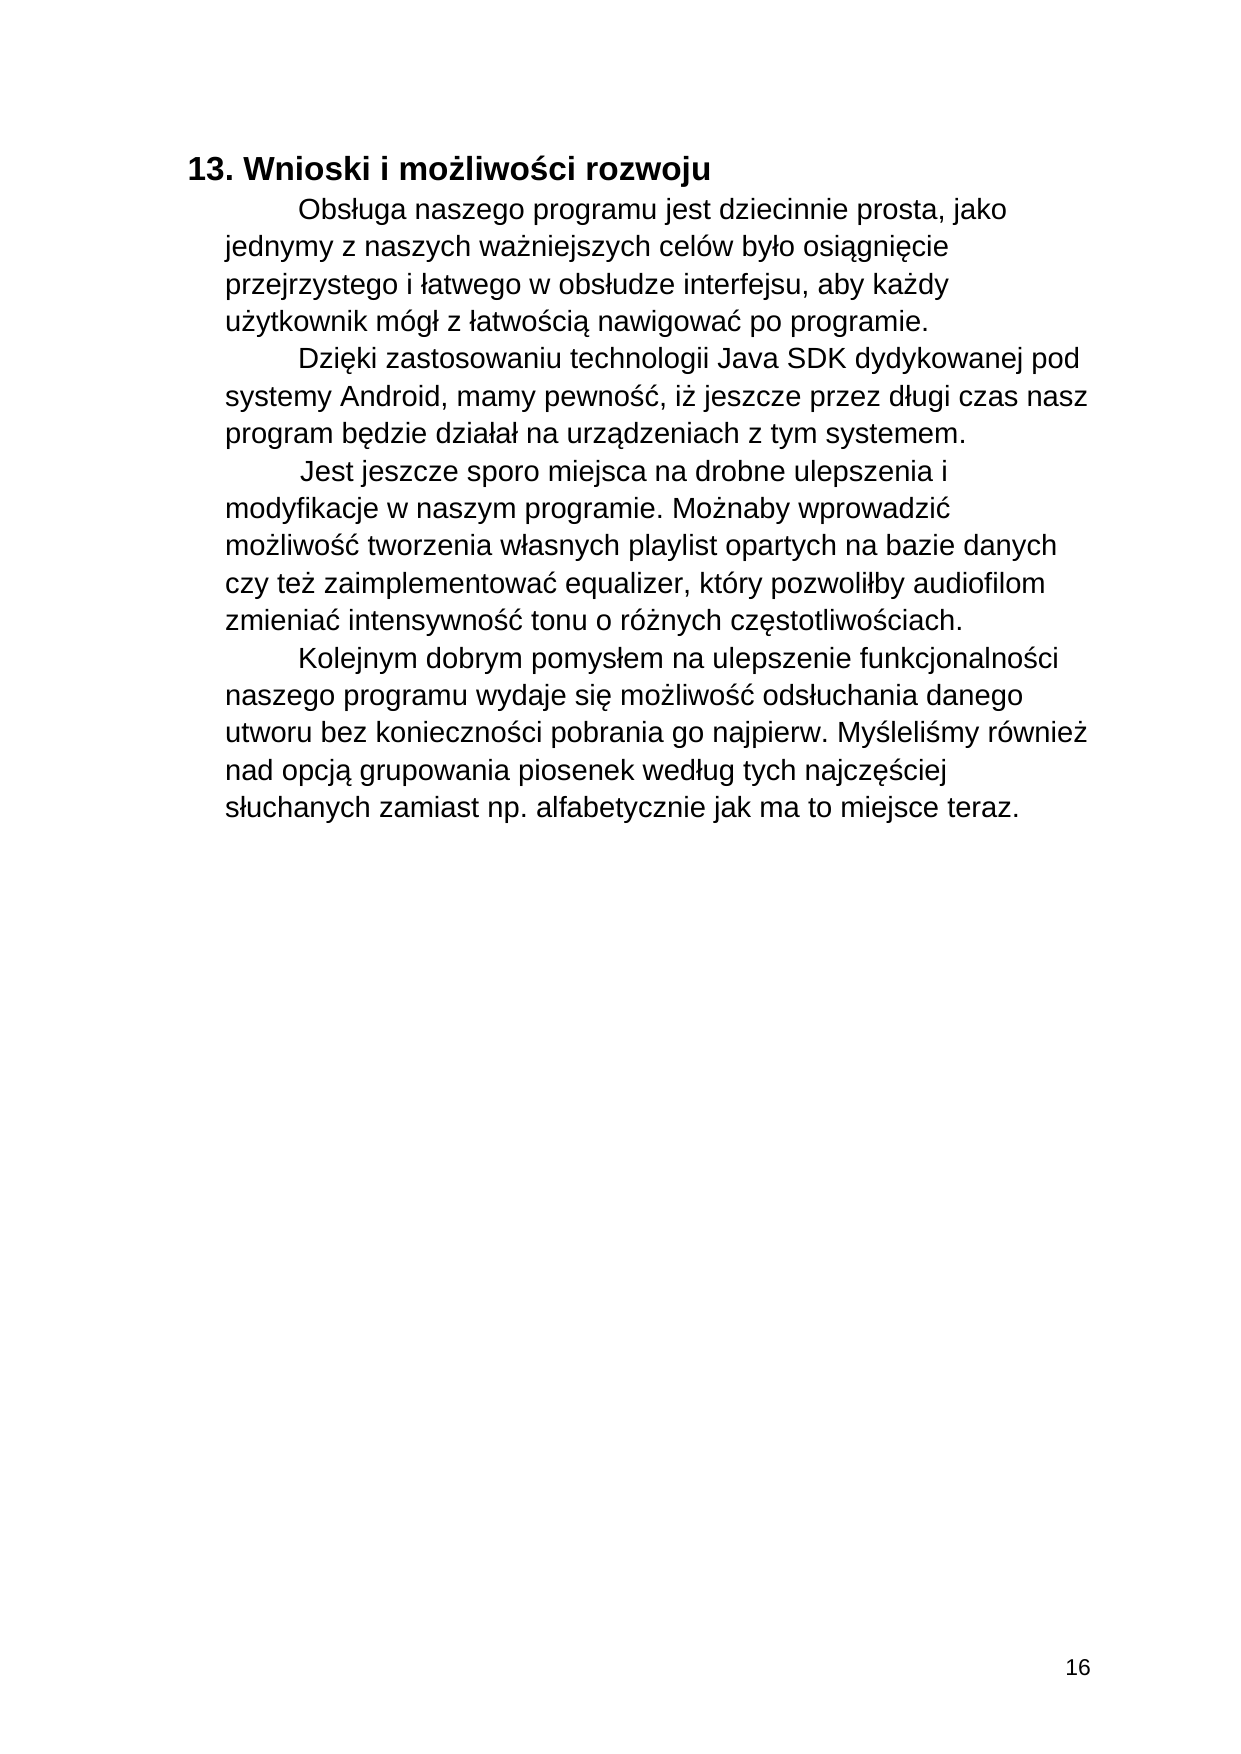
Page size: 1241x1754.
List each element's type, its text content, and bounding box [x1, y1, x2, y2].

text Dzięki zastosowaniu technologii Java SDK dydykowanej pod systemy Android, mamy pewność, iż jeszcze przez długi czas nasz program będzie działał na urządzeniach z tym systemem. [225, 342, 1091, 450]
text Kolejnym dobrym pomysłem na ulepszenie funkcjonalności naszego programu wydaje się możliwość odsłuchania danego utworu bez konieczności pobrania go najpierw. Myśleliśmy również nad opcją grupowania piosenek według tych najczęściej słuchanych zamiast np. alfabetycznie jak ma to miejsce teraz. [225, 642, 1091, 824]
text Jest jeszcze sporo miejsca na drobne ulepszenia i modyfikacje w naszym programie. Możnaby wprowadzić możliwość tworzenia własnych playlist opartych na bazie danych czy też zaimplementować equalizer, który pozwoliłby audiofilom zmieniać intensywność tonu o różnych częstotliwościach. [225, 454, 1091, 637]
text Obsługa naszego programu jest dziecinnie prosta, jako jednymy z naszych ważniejszych celów było osiągnięcie przejrzystego i łatwego w obsłudze interfejsu, aby każdy użytkownik mógł z łatwością nawigować po programie. [225, 193, 1091, 338]
text 13. Wnioski i możliwości rozwoju [187, 150, 1091, 187]
